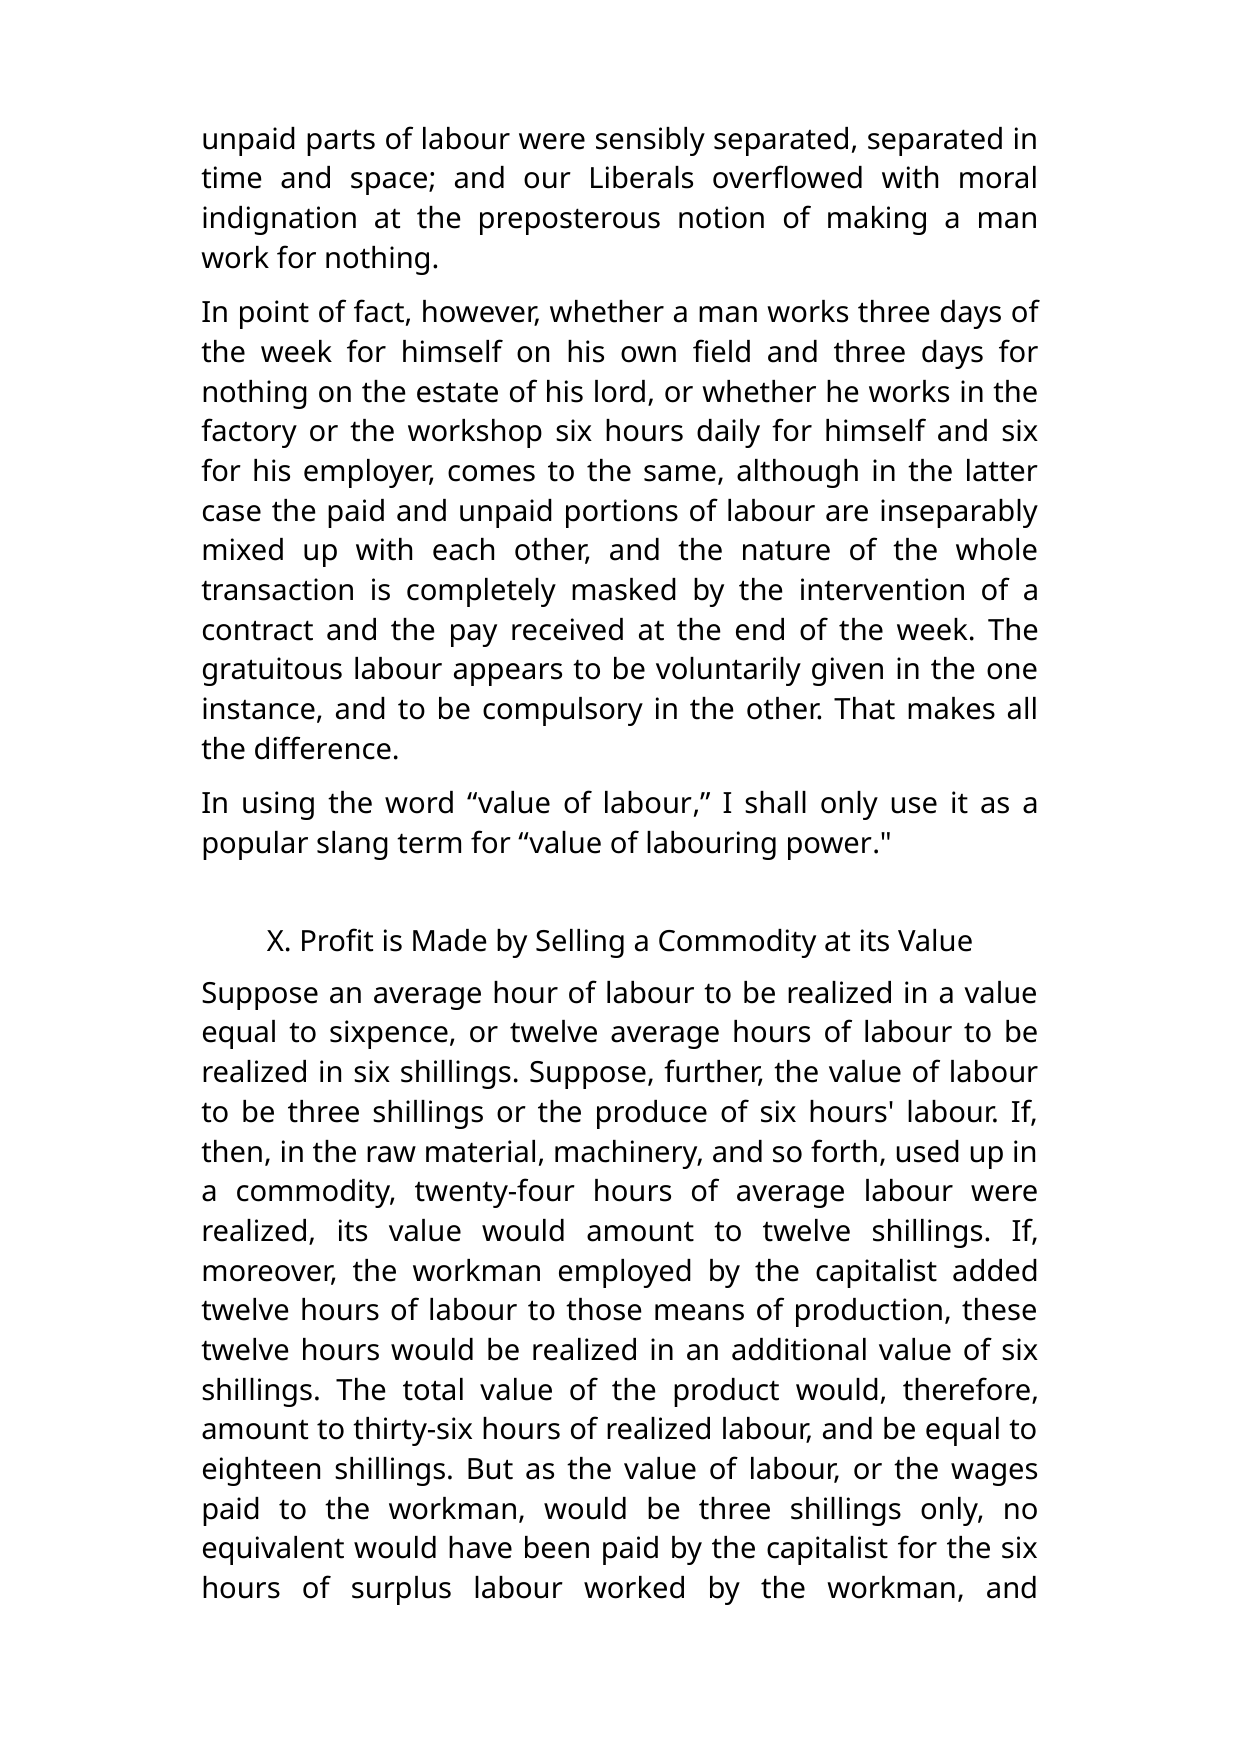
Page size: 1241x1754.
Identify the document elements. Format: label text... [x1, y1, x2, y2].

text Suppose an average hour of labour to be realized in a value equal to sixpence, or twelve average hours of labour to be realized in six shillings. Suppose, further, the value of labour to be three shillings or the produce of six hours' labour. If, then, in the raw material, machinery, and so forth, used up in a commodity, twenty-four hours of average labour were realized, its value would amount to twelve shillings. If, moreover, the workman employed by the capitalist added twelve hours of labour to those means of production, these twelve hours would be realized in an additional value of six shillings. The total value of the product would, therefore, amount to thirty-six hours of realized labour, and be equal to eighteen shillings. But as the value of labour, or the wages paid to the workman, would be three shillings only, no equivalent would have been paid by the capitalist for the six hours of surplus labour worked by the workman, and [201, 972, 1039, 1607]
text In using the word “value of labour,” I shall only use it as a popular slang term for “value of labouring power." [201, 782, 1039, 862]
text In point of fact, however, whether a man works three days of the week for himself on his own field and three days for nothing on the estate of his lord, or whether he works in the factory or the workshop six hours daily for himself and six for his employer, comes to the same, although in the latter case the paid and unpaid portions of labour are inseparably mixed up with each other, and the nature of the whole transaction is completely masked by the intervention of a contract and the pay received at the end of the week. The gratuitous labour appears to be voluntarily given in the one instance, and to be compulsory in the other. That makes all the difference. [201, 291, 1039, 768]
text unpaid parts of labour were sensibly separated, separated in time and space; and our Liberals overflowed with moral indignation at the preposterous notion of making a man work for nothing. [201, 118, 1039, 277]
subtitle X. Profit is Made by Selling a Commodity at its Value [201, 891, 1039, 959]
